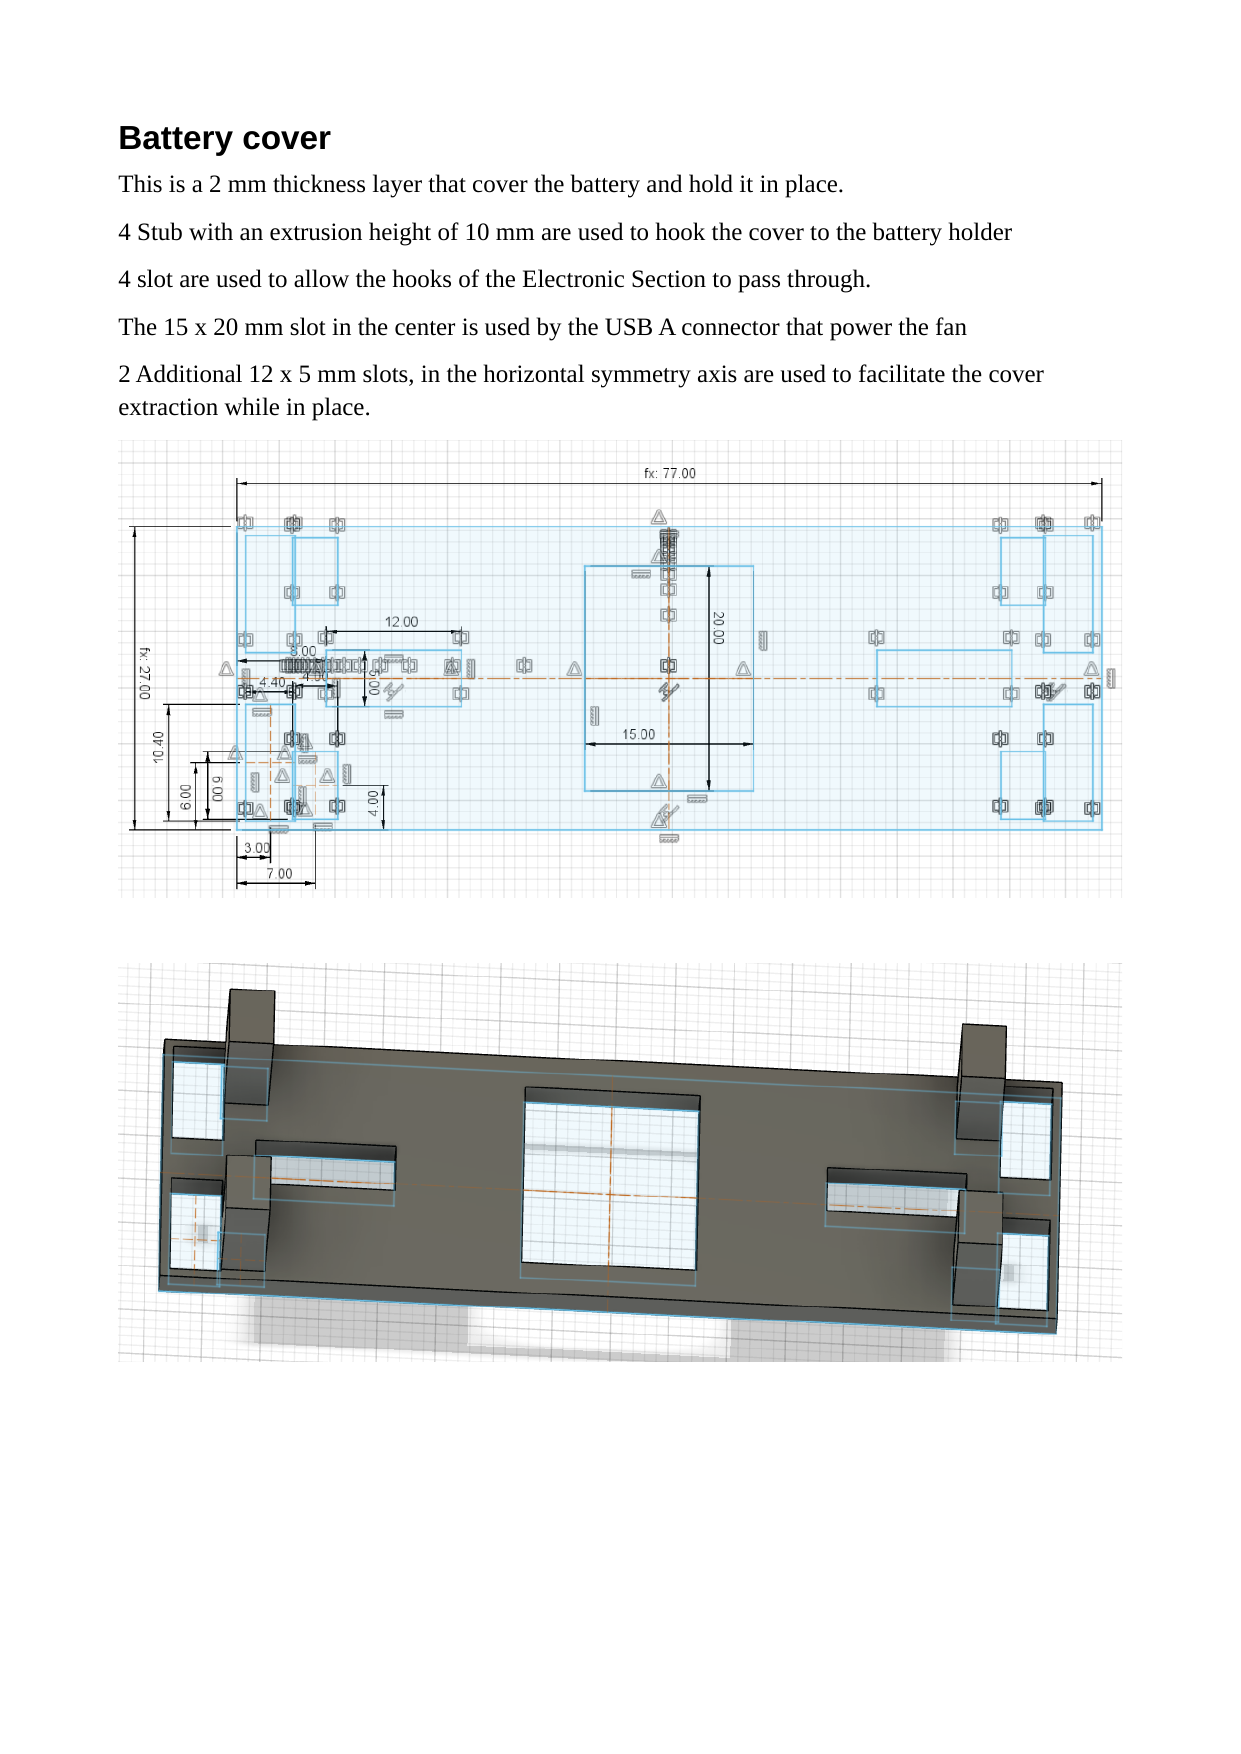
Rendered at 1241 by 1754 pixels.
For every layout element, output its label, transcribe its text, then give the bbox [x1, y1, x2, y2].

picture [118, 963, 1123, 1362]
picture [118, 440, 1123, 898]
subtitle Battery cover [118, 118, 1122, 157]
text 4 Stub with an extrusion height of 10 mm are used to hook the cover to the battery holder [118, 217, 1122, 245]
text This is a 2 mm thickness layer that cover the battery and hold it in place. [118, 169, 1122, 198]
text The 15 x 20 mm slot in the center is used by the USB A connector that power the fan [118, 312, 1122, 341]
text 4 slot are used to allow the hooks of the Electronic Section to pass through. [118, 264, 1122, 293]
text 2 Additional 12 x 5 mm slots, in the horizontal symmetry axis are used to facilitate the cover extraction while in place. [118, 359, 1122, 421]
